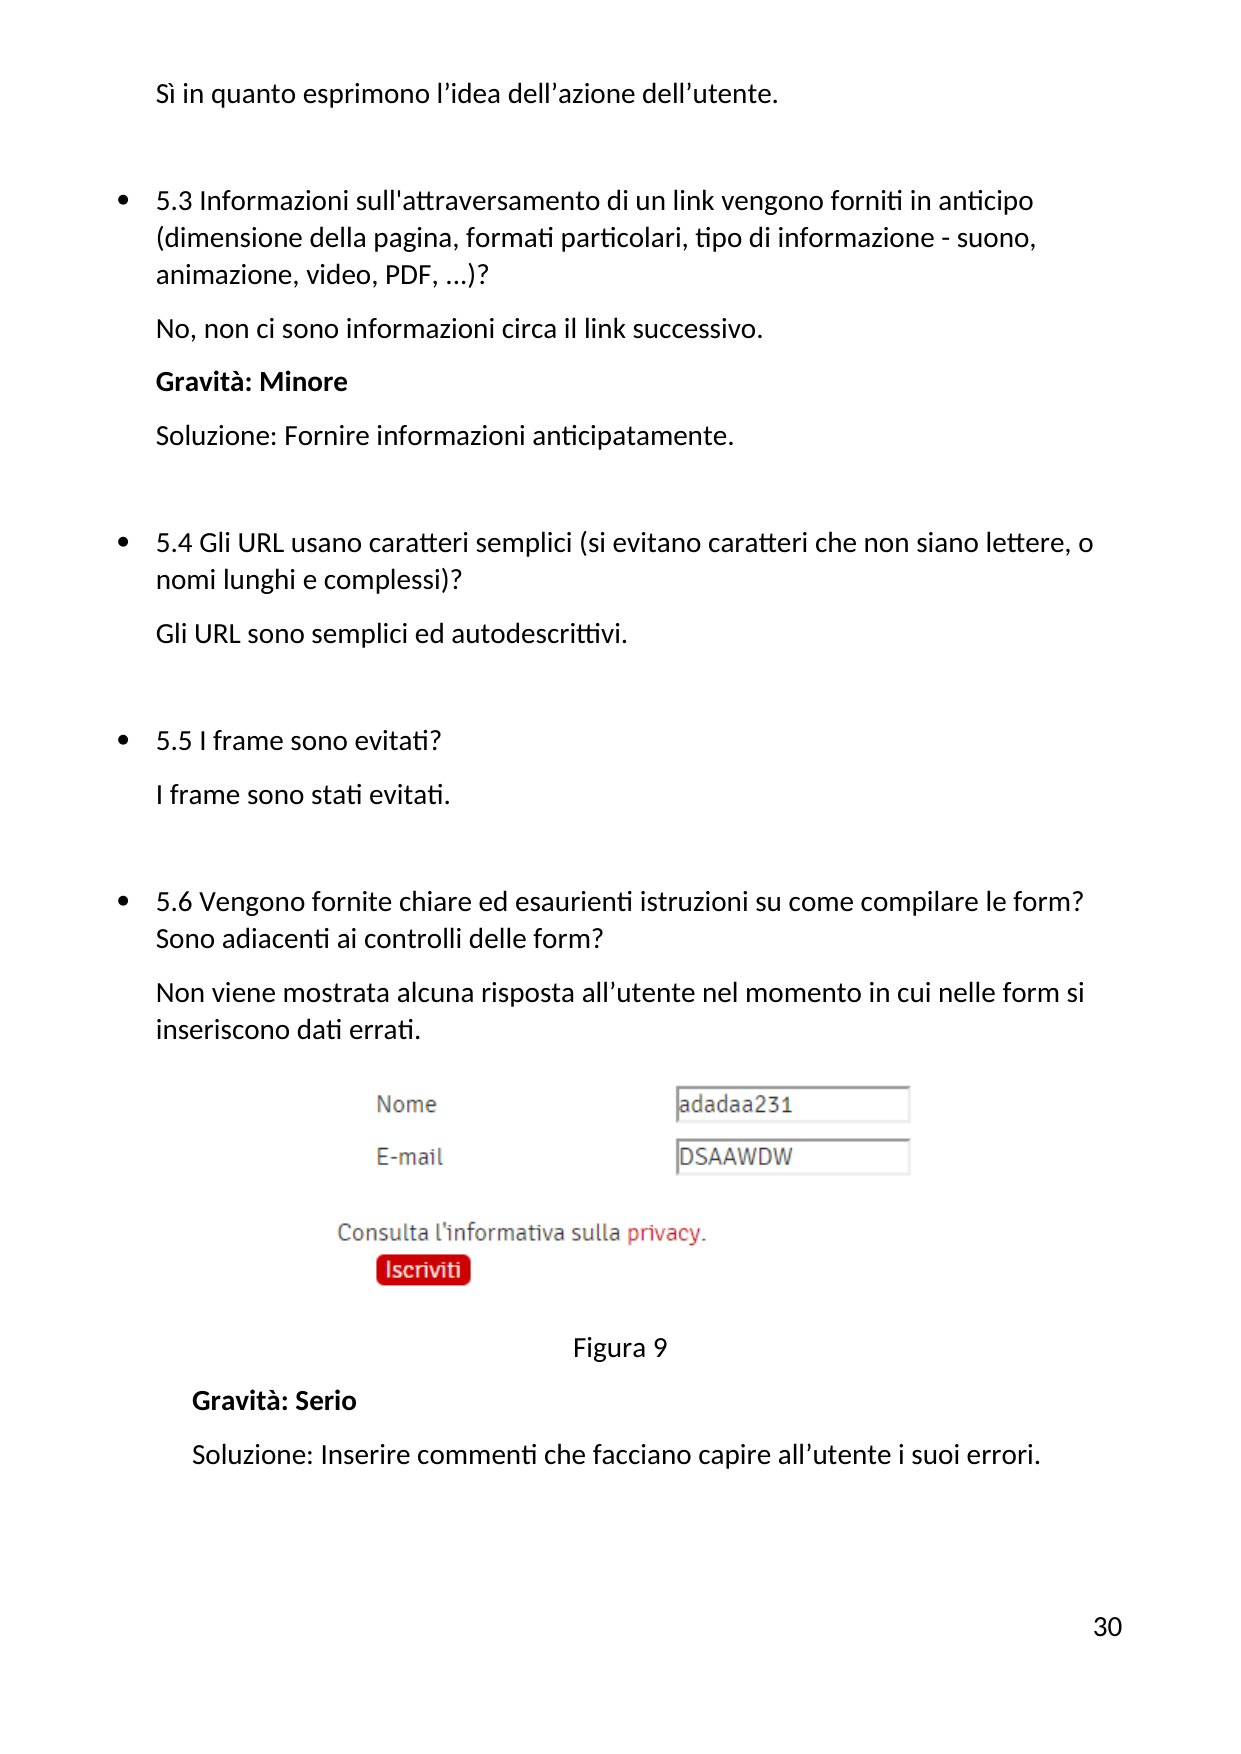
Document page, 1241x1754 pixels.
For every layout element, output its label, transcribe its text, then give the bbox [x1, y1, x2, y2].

list 5.4 Gli URL usano caratteri semplici (si evitano caratteri che non siano lettere, o nomi lunghi e complessi)? [118, 524, 1122, 597]
text Gravità: Minore [156, 363, 1122, 399]
text Soluzione: Fornire informazioni anticipatamente. [156, 417, 1122, 453]
list 5.5 I frame sono evitati? [118, 722, 1122, 758]
text Gravità: Serio [192, 1382, 1122, 1418]
text Non viene mostrata alcuna risposta all’utente nel momento in cui nelle form si inseriscono dati errati. [156, 974, 1122, 1047]
text I frame sono stati evitati. [156, 776, 1122, 812]
text Sì in quanto esprimono l’idea dell’azione dell’utente. [156, 75, 1122, 111]
text No, non ci sono informazioni circa il link successivo. [156, 310, 1122, 346]
text Gli URL sono semplici ed autodescrittivi. [156, 615, 1122, 651]
list 5.6 Vengono fornite chiare ed esaurienti istruzioni su come compilare le form? Sono adiacenti ai controlli delle form? [118, 883, 1122, 956]
text Soluzione: Inserire commenti che facciano capire all’utente i suoi errori. [192, 1436, 1122, 1472]
text Figura 9 [118, 1329, 1122, 1364]
list 5.3 Informazioni sull'attraversamento di un link vengono forniti in anticipo (dimensione della pagina, formati particolari, tipo di informazione - suono, animazione, video, PDF, ...)? [118, 182, 1122, 292]
